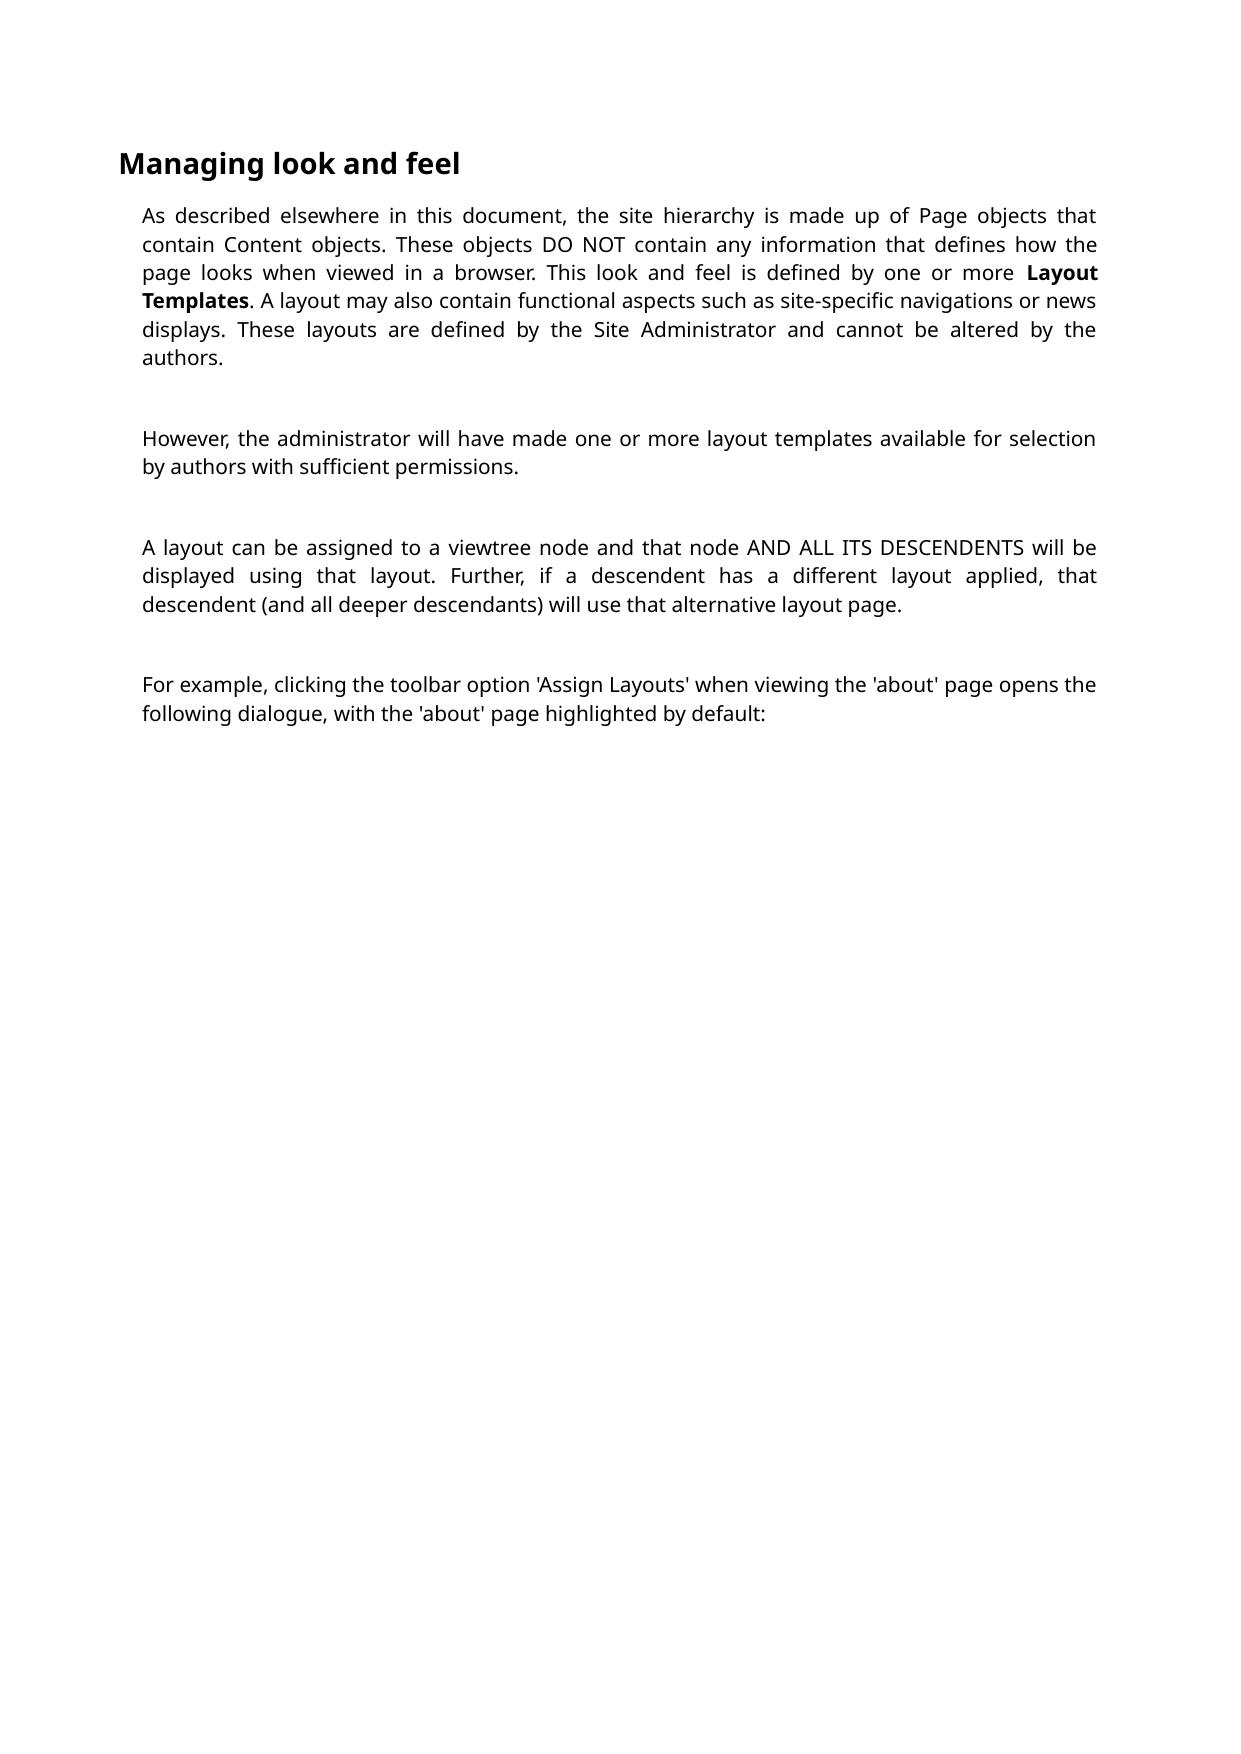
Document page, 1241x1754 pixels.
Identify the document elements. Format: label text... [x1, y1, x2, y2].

text A layout can be assigned to a viewtree node and that node AND ALL ITS DESCENDENTS will be displayed using that layout. Further, if a descendent has a different layout applied, that descendent (and all deeper descendants) will use that alternative layout page. [142, 533, 1098, 618]
text For example, clicking the toolbar option 'Assign Layouts' when viewing the 'about' page opens the following dialogue, with the 'about' page highlighted by default: [142, 671, 1098, 727]
subtitle Managing look and feel [118, 143, 1122, 183]
text However, the administrator will have made one or more layout templates available for selection by authors with sufficient permissions. [142, 424, 1098, 481]
text As described elsewhere in this document, the site hierarchy is made up of Page objects that contain Content objects. These objects DO NOT contain any information that defines how the page looks when viewed in a browser. This look and feel is defined by one or more Layout Templates. A layout may also contain functional aspects such as site-specific navigations or news displays. These layouts are defined by the Site Administrator and cannot be altered by the authors. [142, 201, 1098, 372]
